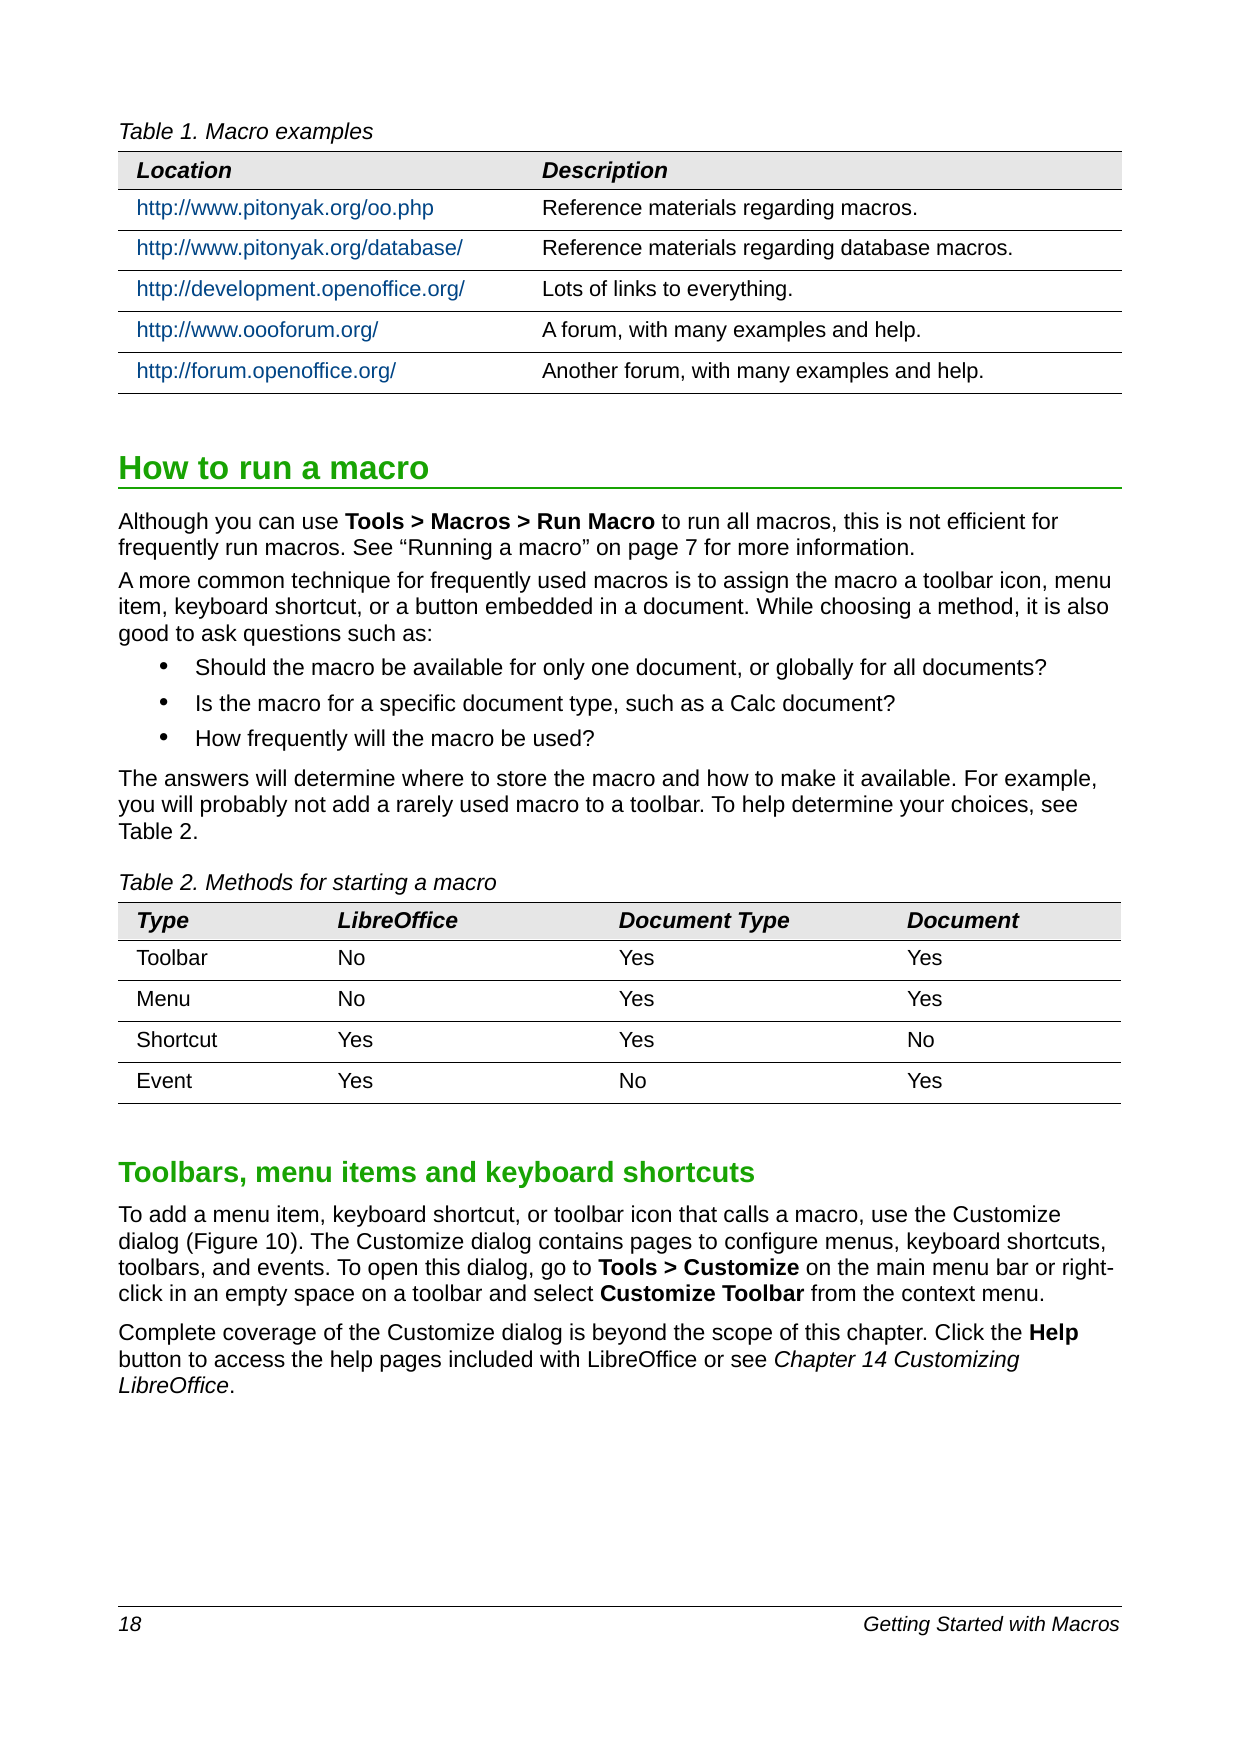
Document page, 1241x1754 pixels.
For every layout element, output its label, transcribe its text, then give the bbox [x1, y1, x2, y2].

table_cell A forum, with many examples and help. [524, 312, 1122, 352]
text The answers will determine where to store the macro and how to make it available. For example, you will probably not add a rarely used macro to a toolbar. To help determine your choices, see 2. [118, 765, 1122, 844]
table_cell http://www.oooforum.org/ [118, 312, 524, 352]
table_header Document Type [601, 903, 889, 939]
table_cell Reference materials regarding macros. [524, 190, 1122, 229]
list A more common technique for frequently used macros is to assign the macro a toolbar icon, menu item, keyboard shortcut, or a button embedded in a document. While choosing a method, it is also good to ask questions such as: [118, 567, 1122, 646]
table_cell Yes [601, 1022, 889, 1062]
table_cell Lots of links to everything. [524, 271, 1122, 311]
text To add a menu item, keyboard shortcut, or toolbar icon that calls a macro, use the Customize dialog (Figure 10). The Customize dialog contains pages to configure menus, keyboard shortcuts, toolbars, and events. To open this dialog, go to Tools > Customize on the main menu bar or right-click in an empty space on a toolbar and select Customize Toolbar from the context menu. [118, 1201, 1122, 1307]
table_cell No [889, 1022, 1121, 1062]
subtitle How to run a macro [118, 448, 1122, 487]
table_header LibreOffice [319, 903, 601, 939]
table_cell http://www.pitonyak.org/oo.php [118, 190, 524, 229]
text Table 1. Macro examples [118, 118, 1122, 144]
table_header Document [889, 903, 1121, 939]
list Although you can use Tools > Macros > Run Macro to run all macros, this is not efficient for frequently run macros. See “Running a macro” on page 7 for more information. [118, 508, 1122, 561]
table_cell Shortcut [118, 1022, 319, 1062]
table_cell No [319, 941, 601, 980]
table_cell http://www.pitonyak.org/database/ [118, 231, 524, 270]
list Is the macro for a specific document type, such as a Calc document? [156, 688, 1122, 717]
table_header Type [118, 903, 319, 939]
subtitle Toolbars, menu items and keyboard shortcuts [118, 1155, 1122, 1189]
table_cell Toolbar [118, 941, 319, 980]
table_cell Yes [319, 1063, 601, 1103]
table_cell Event [118, 1063, 319, 1103]
table_header Description [524, 152, 1122, 189]
table_cell http://development.openoffice.org/ [118, 271, 524, 311]
text Complete coverage of the Customize dialog is beyond the scope of this chapter. Click the Help button to access the help pages included with LibreOffice or see Chapter 14 Customizing LibreOffice. [118, 1319, 1122, 1398]
table_cell Yes [889, 981, 1121, 1021]
table_cell http://forum.openoffice.org/ [118, 353, 524, 393]
table_cell Yes [889, 1063, 1121, 1103]
table_cell No [319, 981, 601, 1021]
table_cell Yes [601, 941, 889, 980]
table_cell Yes [319, 1022, 601, 1062]
text Table 2. Methods for starting a macro [118, 869, 1122, 895]
table_cell No [601, 1063, 889, 1103]
table_cell Reference materials regarding database macros. [524, 231, 1122, 270]
table_cell Yes [889, 941, 1121, 980]
table_header Location [118, 152, 524, 189]
table_cell Yes [601, 981, 889, 1021]
list How frequently will the macro be used? [156, 723, 1122, 752]
table_cell Another forum, with many examples and help. [524, 353, 1122, 393]
table_cell Menu [118, 981, 319, 1021]
list Should the macro be available for only one document, or globally for all documents? [156, 652, 1122, 682]
